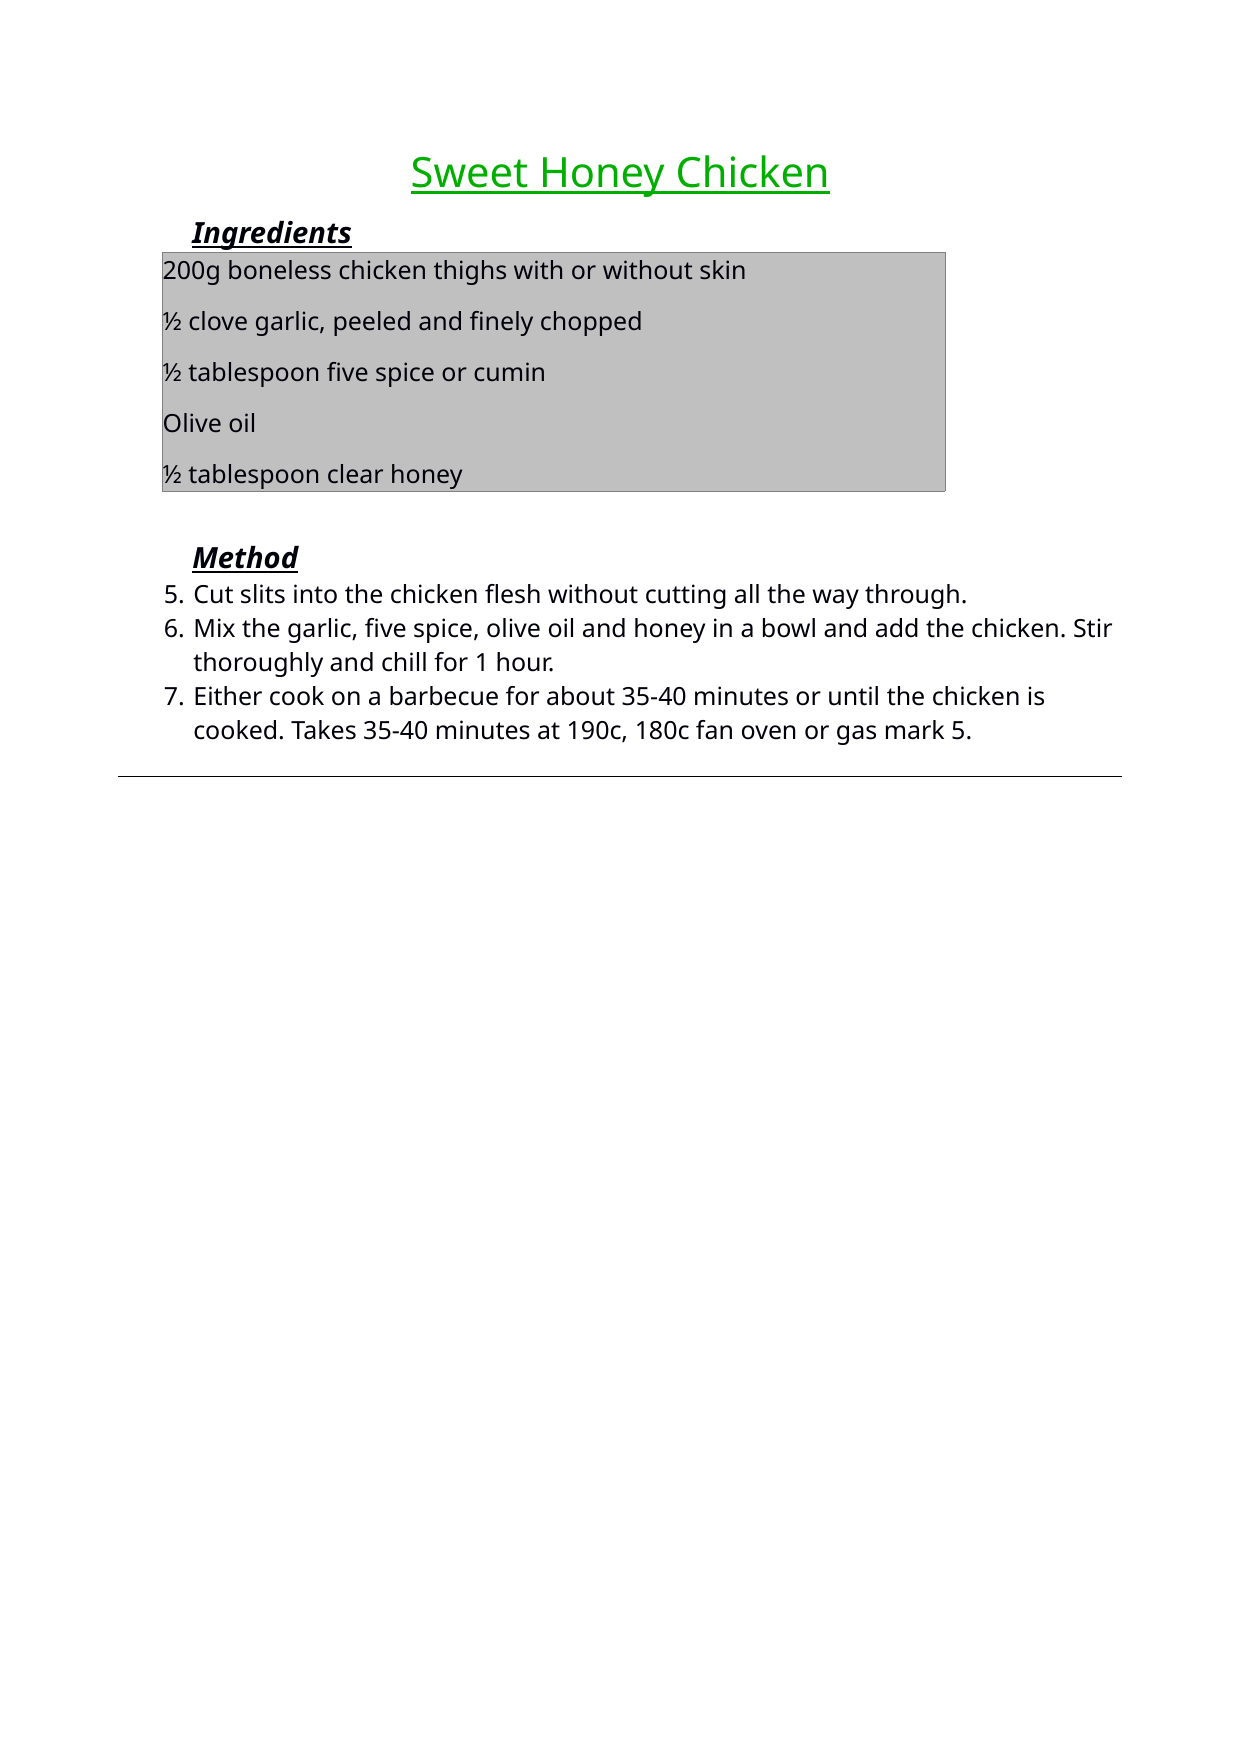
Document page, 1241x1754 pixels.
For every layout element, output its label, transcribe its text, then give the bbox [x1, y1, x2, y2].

text ½ clove garlic, peeled and finely chopped [163, 303, 945, 338]
text ½ tablespoon five spice or cumin [163, 354, 945, 389]
text Olive oil [163, 405, 945, 440]
text 200g boneless chicken thighs with or without skin [163, 253, 945, 287]
subtitle Method [192, 537, 1122, 577]
list Either cook on a barbecue for about 35-40 minutes or until the chicken is cooked. Takes 35-40 minutes at 190c, 180c fan oven or gas mark 5. [164, 679, 1122, 747]
subtitle Ingredients [192, 212, 1122, 252]
list Cut slits into the chicken flesh without cutting all the way through. [164, 577, 1122, 611]
list Mix the garlic, five spice, olive oil and honey in a bowl and add the chicken. Stir thoroughly and chill for 1 hour. [164, 611, 1122, 679]
subtitle Sweet Honey Chicken [118, 143, 1122, 200]
text ½ tablespoon clear honey [163, 456, 945, 491]
